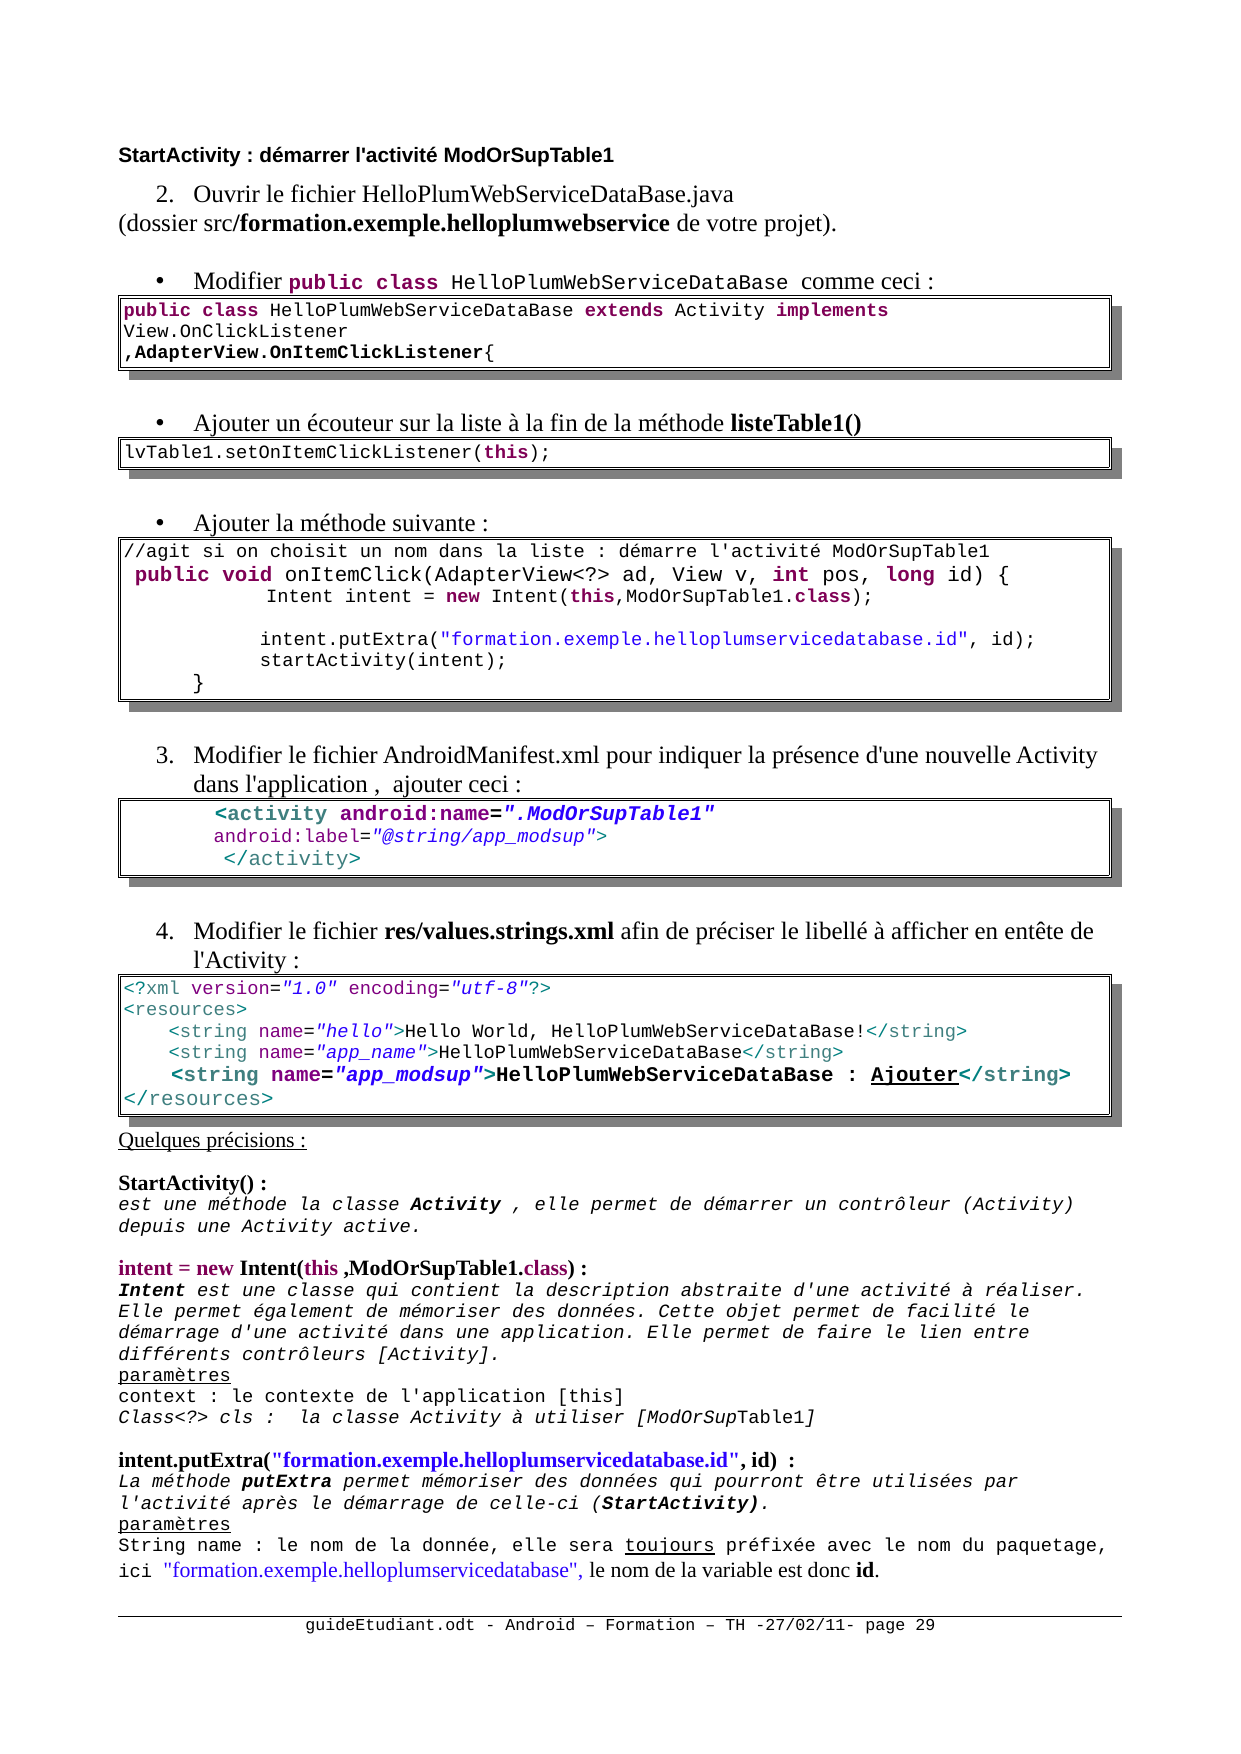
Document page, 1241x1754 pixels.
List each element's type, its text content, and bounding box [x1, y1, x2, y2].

text paramètres [118, 1515, 1122, 1536]
list Modifier le fichier res/values.strings.xml afin de préciser le libellé à afficher en entête de l'Activity : [156, 916, 1122, 974]
text StartActivity() : [118, 1170, 1122, 1195]
text <string name="hello">Hello World, HelloPlumWebServiceDataBase!</string> [121, 1016, 1109, 1037]
text <string name="app_modsup">HelloPlumWebServiceDataBase : Ajouter</string> [121, 1059, 1109, 1082]
text //agit si on choisit un nom dans la liste : démarre l'activité ModOrSupTable1 [121, 540, 1109, 558]
list Modifier public class HelloPlumWebServiceDataBase comme ceci : [156, 266, 1122, 295]
list Ajouter la méthode suivante : [156, 508, 1122, 537]
list Ajouter un écouteur sur la liste à la fin de la méthode listeTable1() [156, 408, 1122, 437]
text intent.putExtra("formation.exemple.helloplumservicedatabase.id", id); [121, 624, 1109, 646]
text String name : le nom de la donnée, elle sera toujours préfixée avec le nom du paquetage, ici "formation.exemple.helloplumservicedatabase", le nom de la variable est donc id. [118, 1536, 1122, 1583]
text <activity android:name=".ModOrSupTable1" [121, 801, 1109, 822]
text <resources> [121, 995, 1109, 1016]
text <string name="app_name">HelloPlumWebServiceDataBase</string> [121, 1037, 1109, 1059]
list Modifier le fichier AndroidManifest.xml pour indiquer la présence d'une nouvelle Activity dans l'application , ajouter ceci : [156, 740, 1122, 798]
subtitle StartActivity : démarrer l'activité ModOrSupTable1 [118, 143, 1122, 167]
text public class HelloPlumWebServiceDataBase extends Activity implements View.OnClickListener [121, 299, 1109, 338]
text intent = new Intent(this ,ModOrSupTable1.class) : [118, 1255, 1122, 1281]
text ,AdapterView.OnItemClickListener{ [121, 338, 1109, 367]
text paramètres [118, 1366, 1122, 1387]
text Quelques précisions : [118, 1127, 1122, 1152]
text Intent est une classe qui contient la description abstraite d'une activité à réaliser. Elle permet également de mémoriser des données. Cette objet permet de facilité le démarrage d'une activité dans une application. Elle permet de faire le lien entre différents contrôleurs [Activity]. [118, 1281, 1122, 1366]
text <?xml version="1.0" encoding="utf-8"?> [121, 977, 1109, 995]
text </activity> [121, 843, 1109, 875]
text public void onItemClick(AdapterView<?> ad, View v, int pos, long id) { [121, 558, 1109, 582]
text La méthode putExtra permet mémoriser des données qui pourront être utilisées par l'activité après le démarrage de celle-ci (StartActivity). [118, 1472, 1122, 1515]
text </resources> [121, 1082, 1109, 1114]
list Ouvrir le fichier HelloPlumWebServiceDataBase.java [156, 179, 1122, 208]
text startActivity(intent); [121, 646, 1109, 667]
text Class<?> cls : la classe Activity à utiliser [ModOrSupTable1] [118, 1408, 1122, 1429]
list (dossier src/formation.exemple.helloplumwebservice de votre projet). [118, 208, 1122, 237]
text android:label="@string/app_modsup"> [121, 822, 1109, 843]
text } [121, 667, 1109, 699]
text context : le contexte de l'application [this] [118, 1387, 1122, 1408]
text intent.putExtra("formation.exemple.helloplumservicedatabase.id", id) : [118, 1447, 1122, 1472]
text Intent intent = new Intent(this,ModOrSupTable1.class); [121, 582, 1109, 608]
text est une méthode la classe Activity , elle permet de démarrer un contrôleur (Activity) depuis une Activity active. [118, 1195, 1122, 1238]
